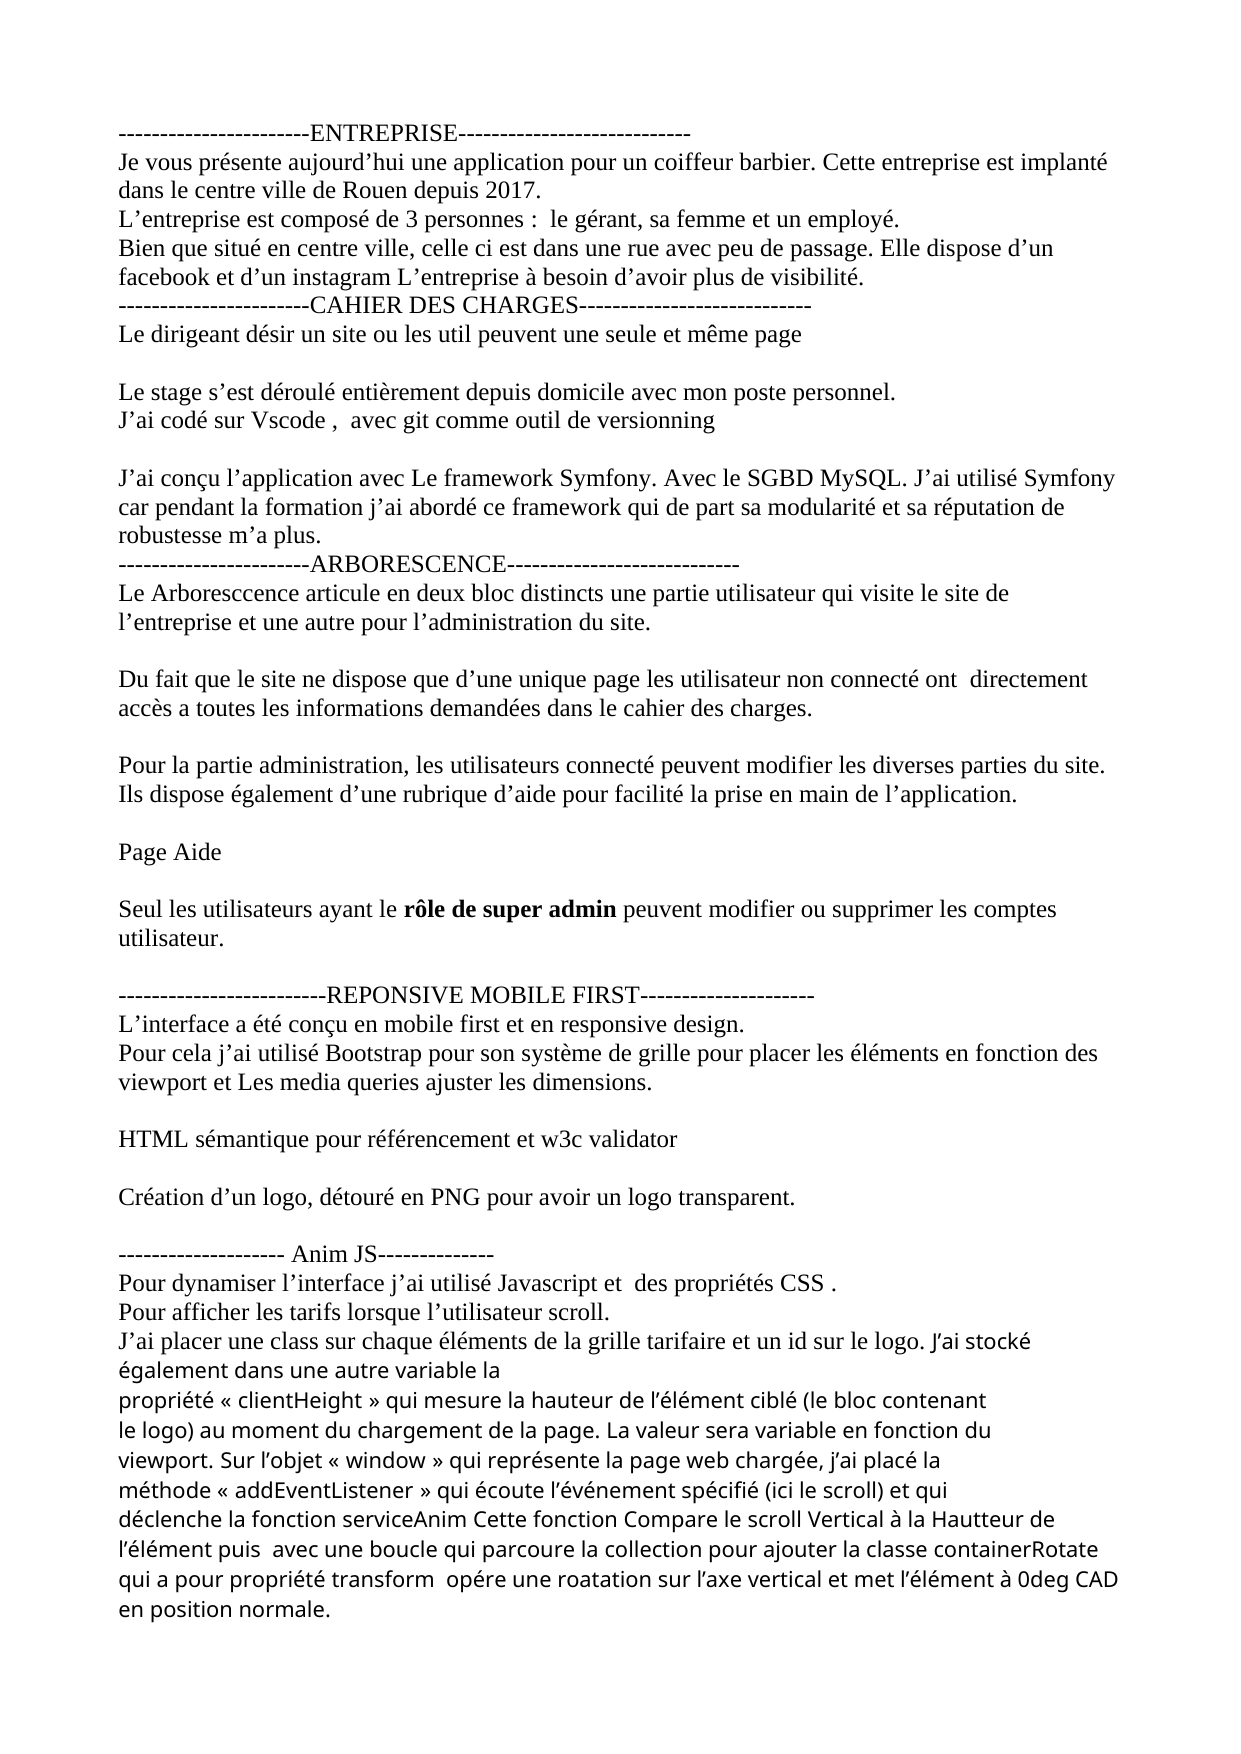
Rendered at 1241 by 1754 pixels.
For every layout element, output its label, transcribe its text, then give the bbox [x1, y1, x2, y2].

text L’interface a été conçu en mobile first et en responsive design. [118, 1009, 1122, 1038]
text Création d’un logo, détouré en PNG pour avoir un logo transparent. [118, 1182, 1122, 1211]
text Pour la partie administration, les utilisateurs connecté peuvent modifier les diverses parties du site. [118, 751, 1122, 779]
text L’entreprise est composé de 3 personnes : le gérant, sa femme et un employé. [118, 204, 1122, 233]
text -----------------------ARBORESCENCE---------------------------- [118, 549, 1122, 578]
text Pour dynamiser l’interface j’ai utilisé Javascript et des propriétés CSS . [118, 1268, 1122, 1297]
text Pour cela j’ai utilisé Bootstrap pour son système de grille pour placer les éléments en fonction des viewport et Les media queries ajuster les dimensions. [118, 1038, 1122, 1096]
text -------------------- Anim JS-------------- [118, 1239, 1122, 1268]
text J’ai codé sur Vscode , avec git comme outil de versionning [118, 406, 1122, 434]
text Ils dispose également d’une rubrique d’aide pour facilité la prise en main de l’application. [118, 779, 1122, 808]
text Bien que situé en centre ville, celle ci est dans une rue avec peu de passage. Elle dispose d’un facebook et d’un instagram L’entreprise à besoin d’avoir plus de visibilité. [118, 233, 1122, 291]
text -----------------------CAHIER DES CHARGES---------------------------- [118, 291, 1122, 319]
text Page Aide [118, 837, 1122, 866]
text Je vous présente aujourd’hui une application pour un coiffeur barbier. Cette entreprise est implanté dans le centre ville de Rouen depuis 2017. [118, 147, 1122, 204]
text Le stage s’est déroulé entièrement depuis domicile avec mon poste personnel. [118, 377, 1122, 406]
text Le Arboresccence articule en deux bloc distincts une partie utilisateur qui visite le site de l’entreprise et une autre pour l’administration du site. [118, 578, 1122, 636]
text Pour afficher les tarifs lorsque l’utilisateur scroll. [118, 1297, 1122, 1326]
text Le dirigeant désir un site ou les util peuvent une seule et même page [118, 319, 1122, 377]
text -----------------------ENTREPRISE---------------------------- [118, 118, 1122, 147]
text HTML sémantique pour référencement et w3c validator [118, 1124, 1122, 1153]
text J’ai placer une class sur chaque éléments de la grille tarifaire et un id sur le logo. J’ai stocké également dans une autre variable la propriété « clientHeight » qui mesure la hauteur de l’élément ciblé (le bloc contenant le logo) au moment du chargement de la page. La valeur sera variable en fonction du viewport. Sur l’objet « window » qui représente la page web chargée, j’ai placé la méthode « addEventListener » qui écoute l’événement spécifié (ici le scroll) et qui déclenche la fonction serviceAnim Cette fonction Compare le scroll Vertical à la Hautteur de l’élément puis avec une boucle qui parcoure la collection pour ajouter la classe containerRotate qui a pour propriété transform opére une roatation sur l’axe vertical et met l’élément à 0deg CAD en position normale. [118, 1326, 1122, 1623]
text -------------------------REPONSIVE MOBILE FIRST--------------------- [118, 981, 1122, 1009]
text J’ai conçu l’application avec Le framework Symfony. Avec le SGBD MySQL. J’ai utilisé Symfony car pendant la formation j’ai abordé ce framework qui de part sa modularité et sa réputation de robustesse m’a plus. [118, 463, 1122, 549]
text Seul les utilisateurs ayant le rôle de super admin peuvent modifier ou supprimer les comptes utilisateur. [118, 894, 1122, 952]
text Du fait que le site ne dispose que d’une unique page les utilisateur non connecté ont directement accès a toutes les informations demandées dans le cahier des charges. [118, 664, 1122, 722]
